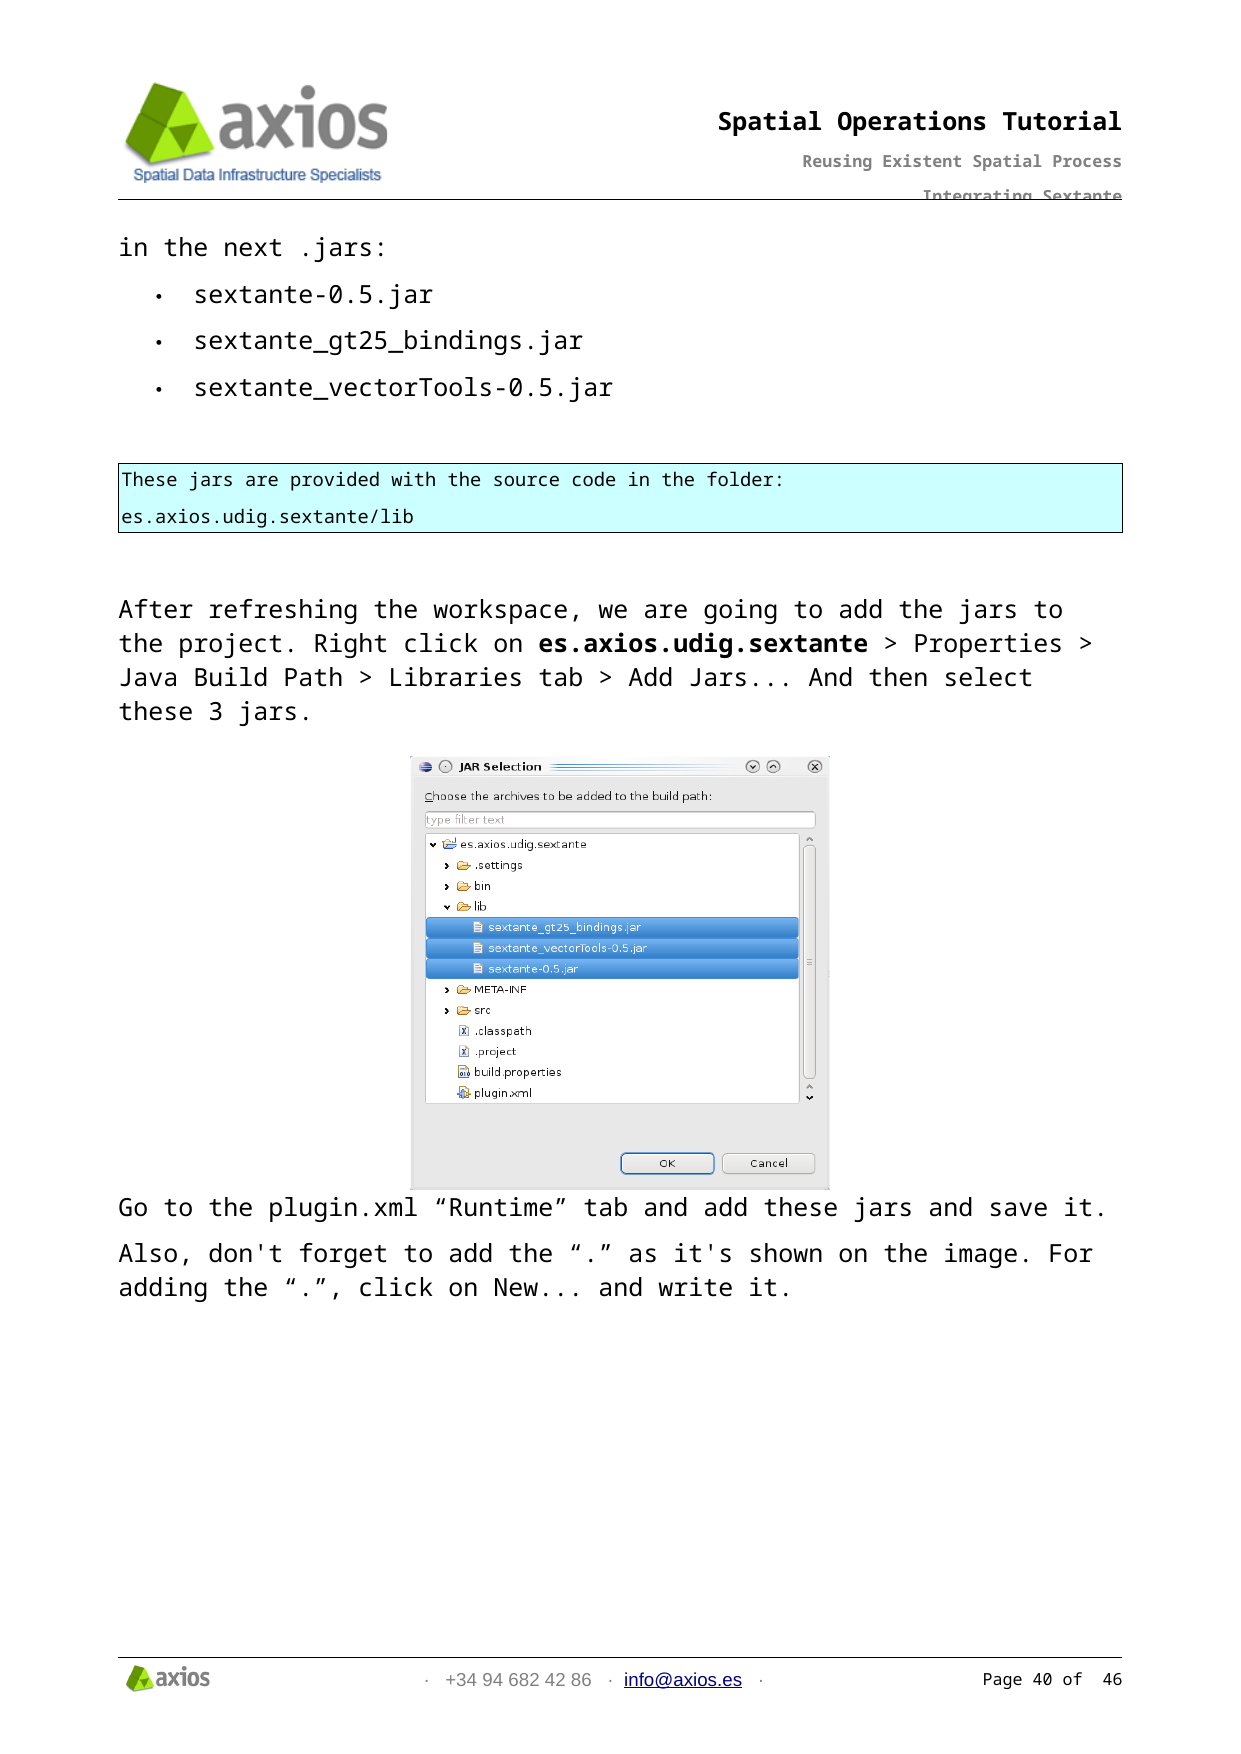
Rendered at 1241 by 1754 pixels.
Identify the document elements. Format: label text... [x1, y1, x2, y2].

text es.axios.udig.sextante/lib [119, 501, 1122, 532]
text Go to the plugin.xml “Runtime” tab and add these jars and save it. [118, 740, 1122, 1223]
text Also, don't forget to add the “.” as it's shown on the image. For adding the “.”, click on New... and write it. [118, 1236, 1122, 1304]
list sextante-0.5.jar [156, 276, 1122, 311]
text These jars are provided with the source code in the folder: [119, 464, 1122, 491]
text After refreshing the workspace, we are going to add the jars to the project. Right click on es.axios.udig.sextante > Properties > Java Build Path > Libraries tab > Add Jars... And then select these 3 jars. [118, 592, 1122, 728]
picture [126, 1664, 210, 1692]
picture [410, 756, 830, 1190]
text in the next .jars: [118, 230, 1122, 264]
list sextante_gt25_bindings.jar [156, 323, 1122, 357]
picture [121, 81, 388, 183]
list sextante_vectorTools-0.5.jar [156, 369, 1122, 404]
